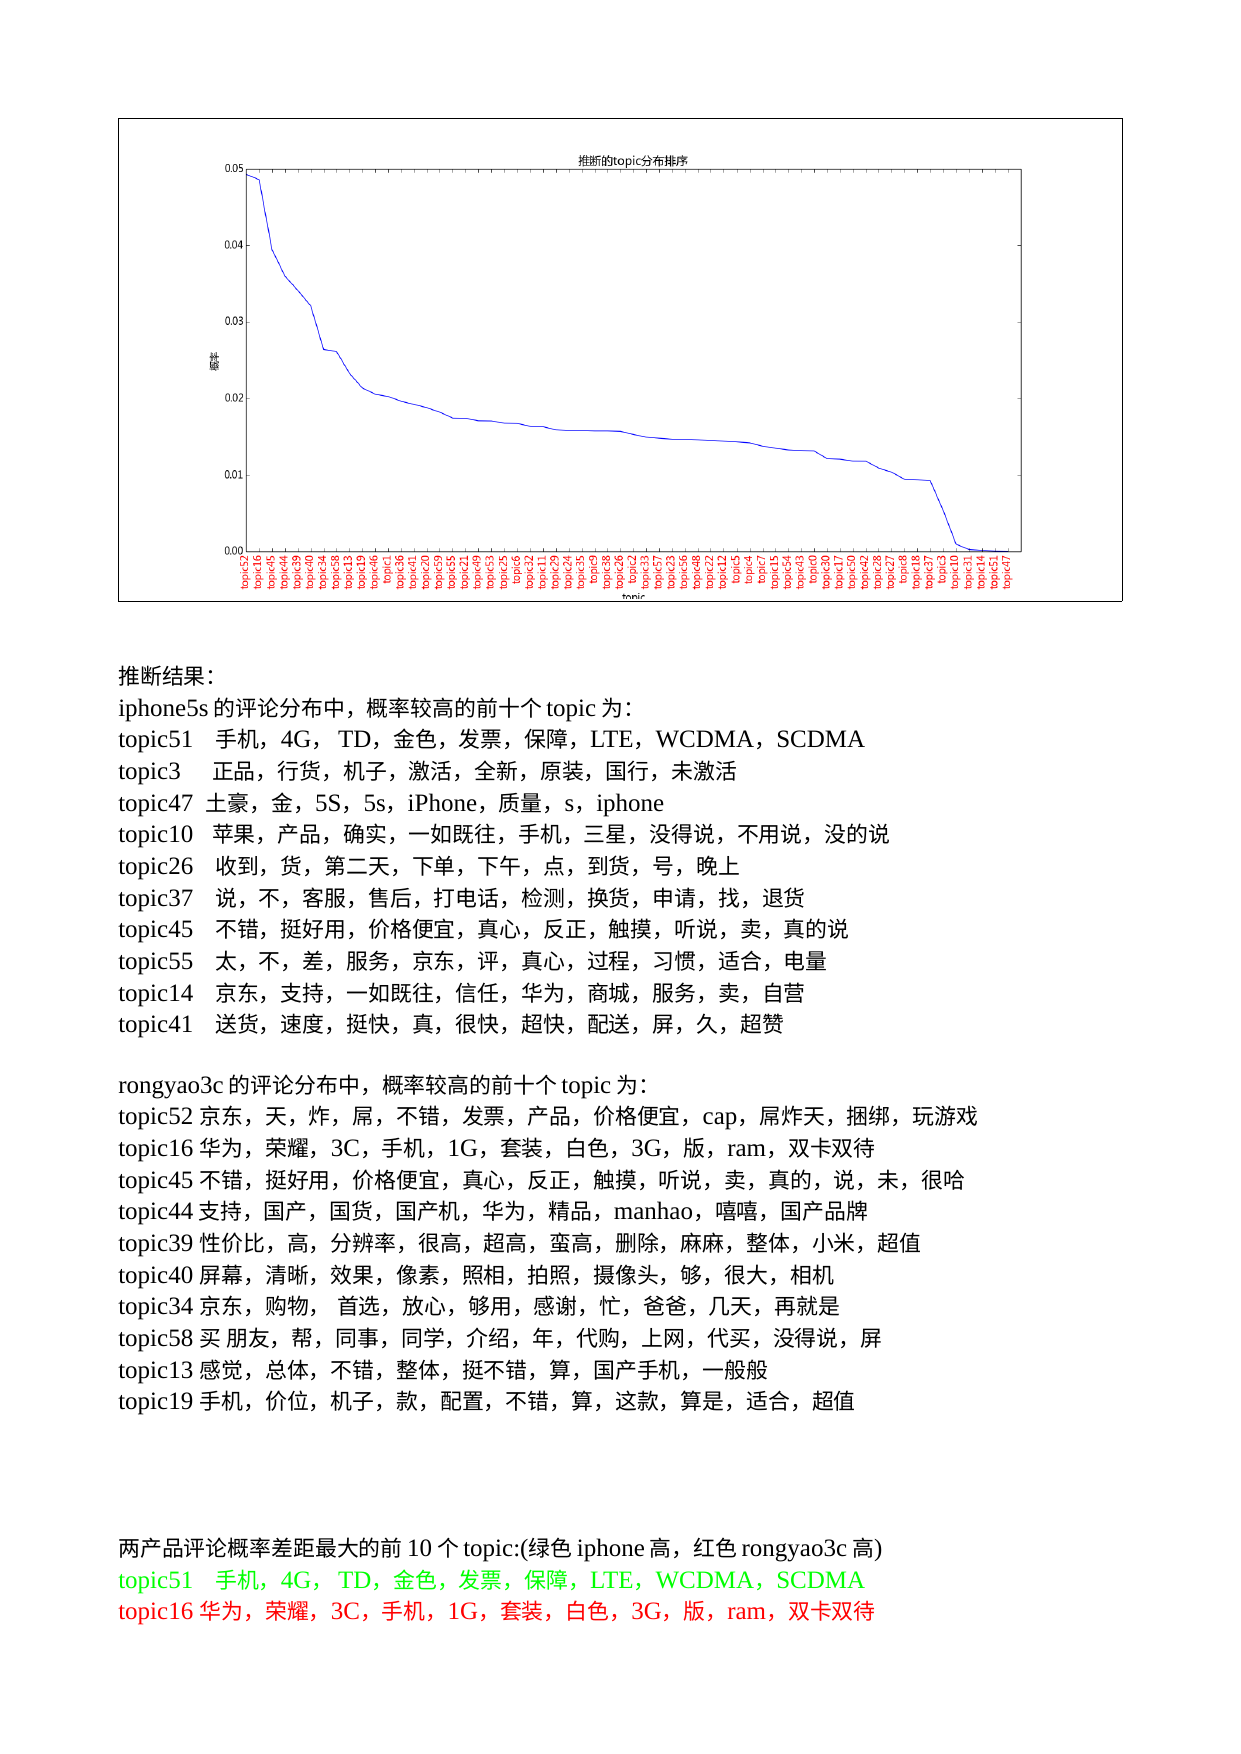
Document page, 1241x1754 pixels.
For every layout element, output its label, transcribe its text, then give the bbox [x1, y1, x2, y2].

text 推断结果： [118, 659, 1122, 691]
text topic3 正品，行货，机子，激活，全新，原装，国行，未激活 [118, 754, 1122, 786]
text topic45 不错，挺好用，价格便宜，真心，反正，触摸，听说，卖，真的说 [118, 912, 1122, 944]
text topic47 土豪，金，5S，5s，iPhone，质量，s，iphone [118, 786, 1122, 817]
text iphone5s的评论分布中，概率较高的前十个topic为： [118, 691, 1122, 722]
text 两产品评论概率差距最大的前10个topic:(绿色iphone高，红色rongyao3c高) [118, 1531, 1122, 1563]
text rongyao3c的评论分布中，概率较高的前十个topic为： [118, 1068, 1122, 1099]
text topic52 京东，天，炸，屌，不错，发票，产品，价格便宜，cap，屌炸天，捆绑，玩游戏 [118, 1099, 1122, 1131]
text topic51 手机，4G， TD，金色，发票，保障，LTE，WCDMA，SCDMA [118, 1563, 1122, 1594]
text topic44支持，国产，国货，国产机，华为，精品，manhao，嘻嘻，国产品牌 [118, 1194, 1122, 1226]
text topic10 苹果，产品，确实，一如既往，手机，三星，没得说，不用说，没的说 [118, 817, 1122, 849]
text topic40 屏幕，清晰，效果，像素，照相，拍照，摄像头，够，很大，相机 [118, 1258, 1122, 1289]
text topic19 手机，价位，机子，款，配置，不错，算，这款，算是，适合，超值 [118, 1384, 1122, 1416]
text topic51 手机，4G， TD，金色，发票，保障，LTE，WCDMA，SCDMA [118, 722, 1122, 754]
text topic39 性价比，高，分辨率，很高，超高，蛮高，删除，麻麻，整体，小米，超值 [118, 1226, 1122, 1258]
text topic41 送货，速度，挺快，真，很快，超快，配送，屏，久，超赞 [118, 1007, 1122, 1039]
text topic16 华为，荣耀，3C，手机，1G，套装，白色，3G，版，ram，双卡双待 [118, 1131, 1122, 1163]
text topic26 收到，货，第二天，下单，下午，点，到货，号，晚上 [118, 849, 1122, 881]
text topic37 说，不，客服，售后，打电话，检测，换货，申请，找，退货 [118, 881, 1122, 912]
text topic58 买 朋友，帮，同事，同学，介绍，年，代购，上网，代买，没得说，屏 [118, 1321, 1122, 1353]
text topic13 感觉，总体，不错，整体，挺不错，算，国产手机，一般般 [118, 1353, 1122, 1384]
text topic34 京东，购物， 首选，放心，够用，感谢，忙，爸爸，几天，再就是 [118, 1289, 1122, 1321]
text topic55 太，不，差，服务，京东，评，真心，过程，习惯，适合，电量 [118, 944, 1122, 976]
text topic45 不错，挺好用，价格便宜，真心，反正，触摸，听说，卖，真的，说，未，很哈 [118, 1163, 1122, 1194]
text topic16 华为，荣耀，3C，手机，1G，套装，白色，3G，版，ram，双卡双待 [118, 1594, 1122, 1626]
text topic14 京东，支持，一如既往，信任，华为，商城，服务，卖，自营 [118, 976, 1122, 1007]
picture [121, 121, 1119, 599]
